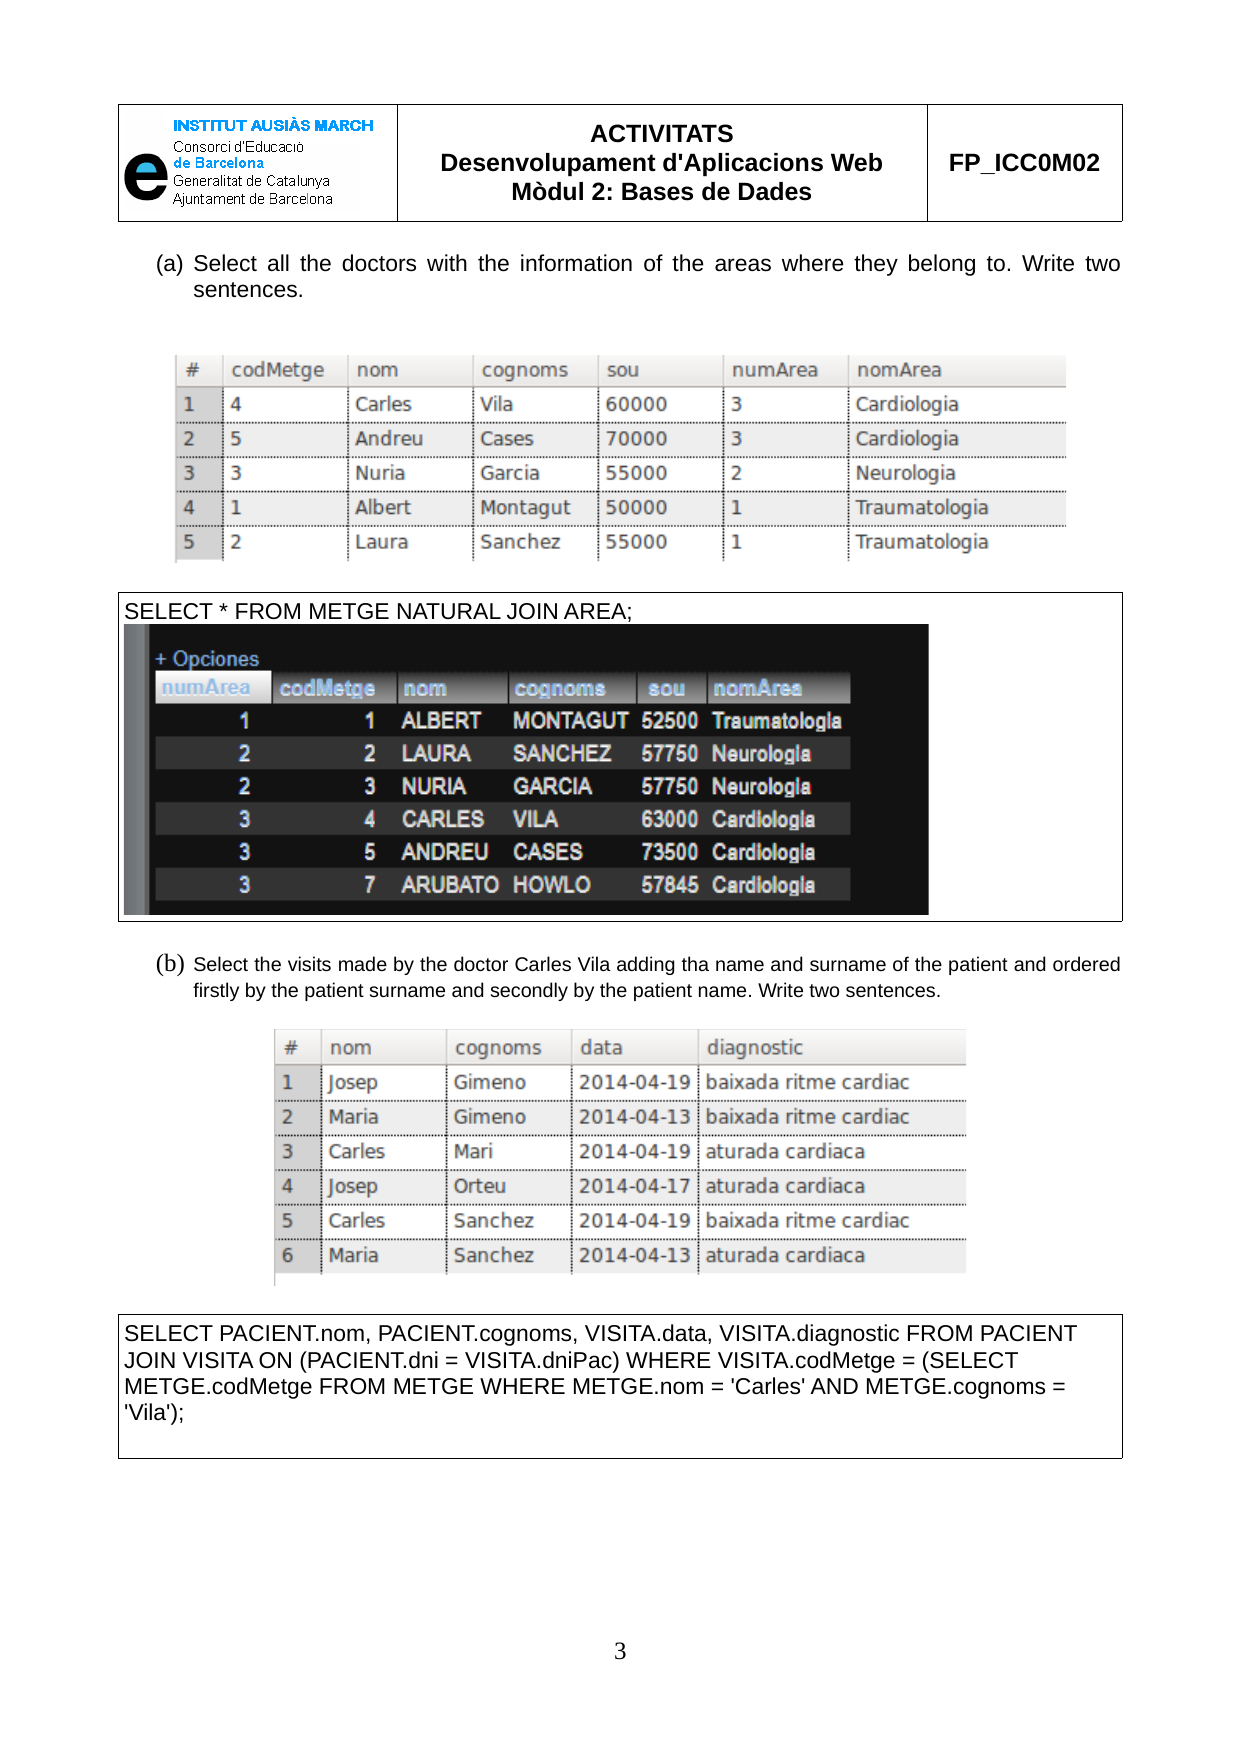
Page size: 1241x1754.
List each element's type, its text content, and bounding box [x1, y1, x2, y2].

list Select all the doctors with the information of the areas where they belong to. Write two sentences. [156, 250, 1122, 302]
table_header SELECT * FROM METGE NATURAL JOIN AREA; [119, 593, 1122, 921]
table_header SELECT PACIENT.nom, PACIENT.cognoms, VISITA.data, VISITA.diagnostic FROM PACIENT JOIN VISITA ON (PACIENT.dni = VISITA.dniPac) WHERE VISITA.codMetge = (SELECT METGE.codMetge FROM METGE WHERE METGE.nom = 'Carles' AND METGE.cognoms = 'Vila'); [119, 1315, 1122, 1458]
list Select the visits made by the doctor Carles Vila adding tha name and surname of the patient and ordered firstly by the patient surname and secondly by the patient name. Write two sentences. [156, 948, 1122, 1003]
